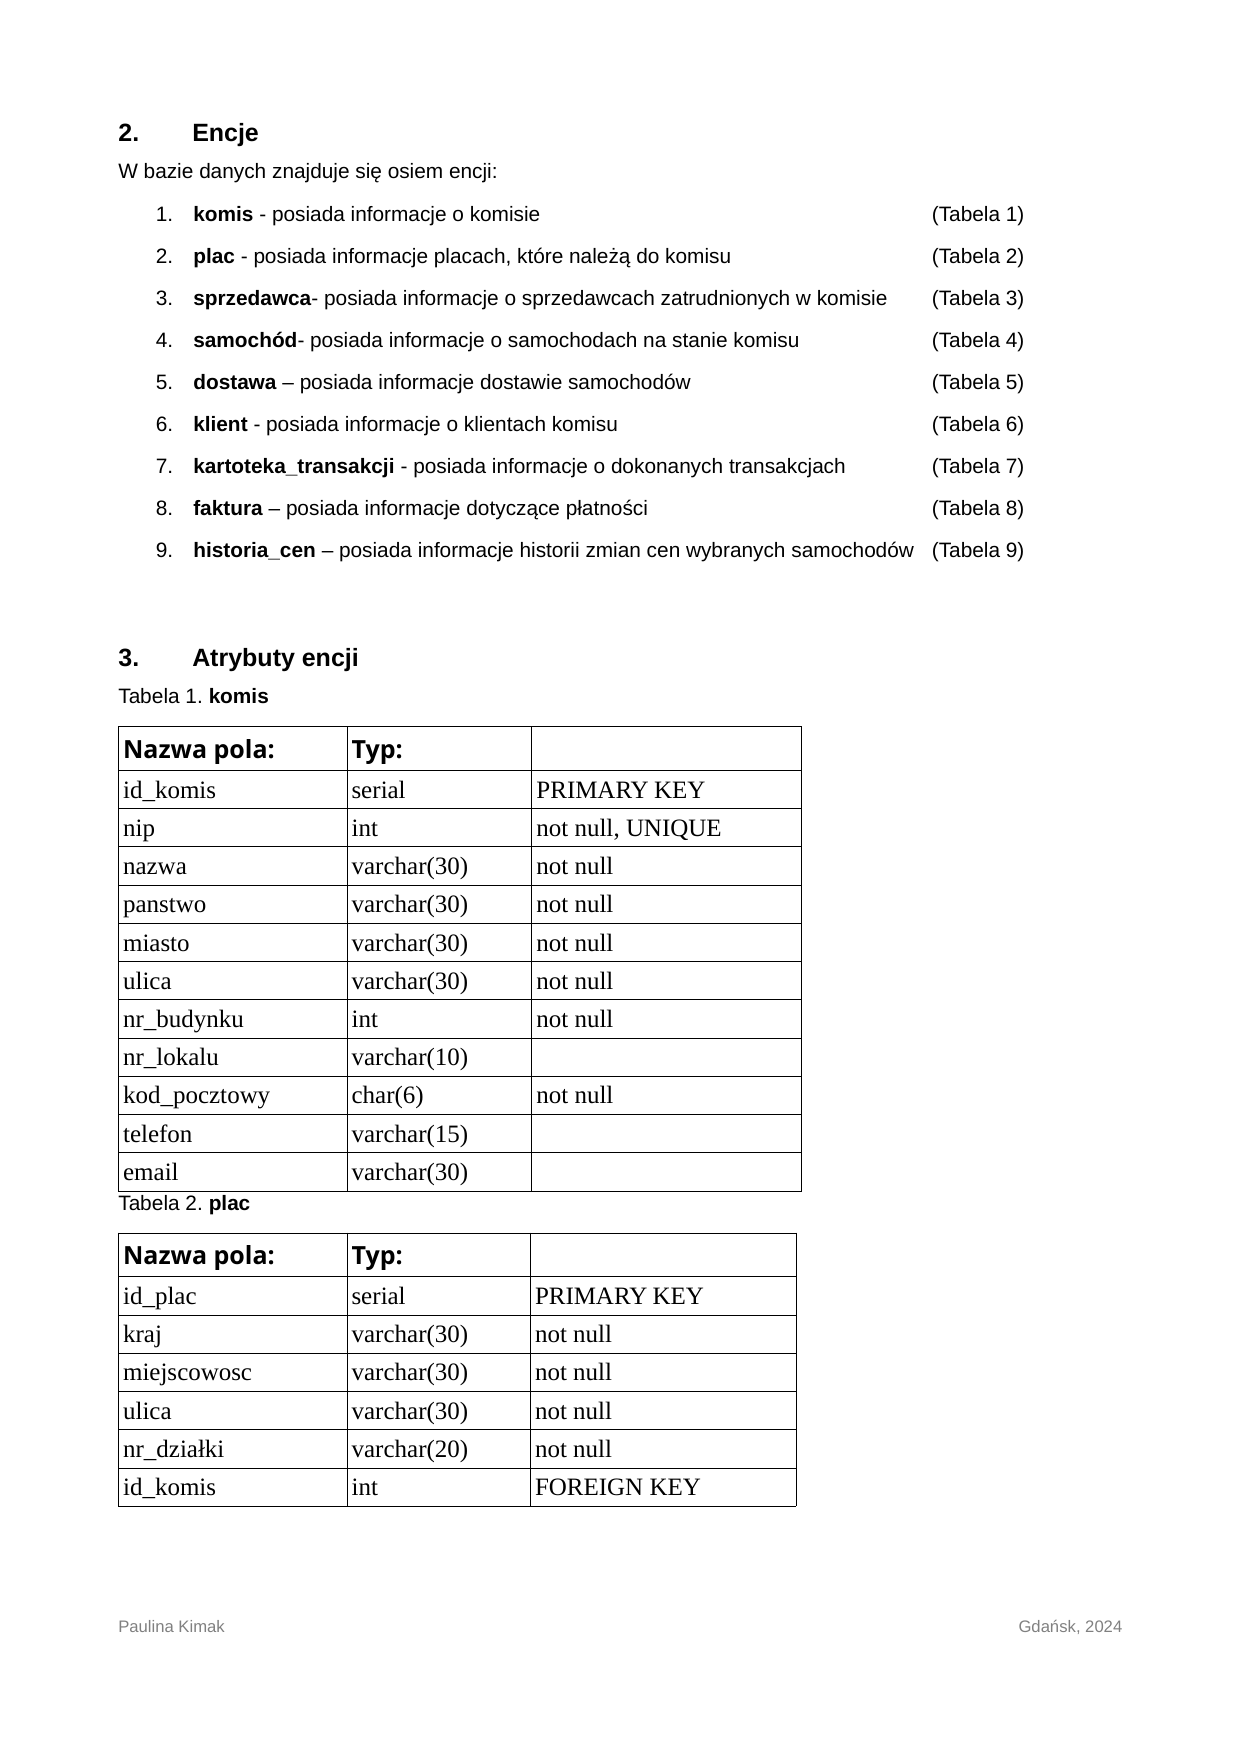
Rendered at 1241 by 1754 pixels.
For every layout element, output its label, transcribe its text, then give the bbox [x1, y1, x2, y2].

table_cell [532, 1153, 801, 1191]
table_cell not null [532, 962, 801, 999]
table_cell not null [531, 1392, 796, 1429]
table_cell miasto [119, 924, 347, 961]
table_cell varchar(30) [348, 1392, 530, 1429]
list faktura – posiada informacje dotyczące płatności (Tabela 8) [156, 496, 1122, 520]
table_cell PRIMARY KEY [531, 1277, 796, 1314]
table_cell varchar(30) [348, 886, 531, 923]
table_cell email [119, 1153, 347, 1191]
table_cell [532, 1115, 801, 1152]
table_cell varchar(30) [348, 962, 531, 999]
text Tabela 1. komis [118, 684, 1122, 708]
table_cell id_plac [119, 1277, 347, 1314]
table_cell not null [532, 924, 801, 961]
table_cell nr_działki [119, 1430, 347, 1467]
table_header [531, 1234, 796, 1276]
subtitle Atrybuty encji [118, 643, 1122, 672]
table_cell miejscowosc [119, 1354, 347, 1391]
table_cell varchar(30) [348, 924, 531, 961]
table_cell id_komis [119, 771, 347, 808]
table_cell panstwo [119, 886, 347, 923]
table_cell kraj [119, 1316, 347, 1353]
table_header [532, 727, 801, 770]
table_cell serial [348, 771, 531, 808]
list samochód- posiada informacje o samochodach na stanie komisu (Tabela 4) [156, 328, 1122, 352]
table_header Nazwa pola: [119, 727, 347, 770]
table_cell not null [531, 1354, 796, 1391]
list historia_cen – posiada informacje historii zmian cen wybranych samochodów (Tabela 9) [156, 538, 1122, 562]
list sprzedawca- posiada informacje o sprzedawcach zatrudnionych w komisie (Tabela 3) [156, 286, 1122, 309]
table_cell ulica [119, 962, 347, 999]
table_cell int [348, 809, 531, 846]
table_cell nr_lokalu [119, 1039, 347, 1076]
table_cell not null [532, 1077, 801, 1114]
table_cell [532, 1039, 801, 1076]
table_cell varchar(30) [348, 1153, 531, 1191]
table_cell not null [532, 1000, 801, 1038]
table_cell not null [531, 1430, 796, 1467]
table_cell FOREIGN KEY [531, 1469, 796, 1506]
table_cell char(6) [348, 1077, 531, 1114]
table_cell not null [532, 847, 801, 885]
table_cell int [348, 1000, 531, 1038]
text Tabela 2. plac [118, 1191, 1122, 1214]
table_cell nr_budynku [119, 1000, 347, 1038]
table_header Typ: [348, 1234, 530, 1276]
table_cell not null [532, 886, 801, 923]
table_cell not null [531, 1316, 796, 1353]
table_cell telefon [119, 1115, 347, 1152]
table_cell varchar(20) [348, 1430, 530, 1467]
table_cell varchar(15) [348, 1115, 531, 1152]
table_cell kod_pocztowy [119, 1077, 347, 1114]
list klient - posiada informacje o klientach komisu (Tabela 6) [156, 412, 1122, 436]
list dostawa – posiada informacje dostawie samochodów (Tabela 5) [156, 370, 1122, 394]
table_cell varchar(30) [348, 1354, 530, 1391]
table_cell not null, UNIQUE [532, 809, 801, 846]
table_cell id_komis [119, 1469, 347, 1506]
table_cell serial [348, 1277, 530, 1314]
table_cell varchar(10) [348, 1039, 531, 1076]
table_header Typ: [348, 727, 531, 770]
table_cell nip [119, 809, 347, 846]
table_cell ulica [119, 1392, 347, 1429]
text W bazie danych znajduje się osiem encji: [118, 159, 1122, 183]
table_cell varchar(30) [348, 847, 531, 885]
table_cell int [348, 1469, 530, 1506]
table_cell varchar(30) [348, 1316, 530, 1353]
table_cell PRIMARY KEY [532, 771, 801, 808]
table_cell nazwa [119, 847, 347, 885]
list plac - posiada informacje placach, które należą do komisu (Tabela 2) [156, 243, 1122, 267]
subtitle Encje [118, 118, 1122, 147]
list kartoteka_transakcji - posiada informacje o dokonanych transakcjach (Tabela 7) [156, 454, 1122, 478]
table_header Nazwa pola: [119, 1234, 347, 1276]
list komis - posiada informacje o komisie (Tabela 1) [156, 201, 1122, 225]
